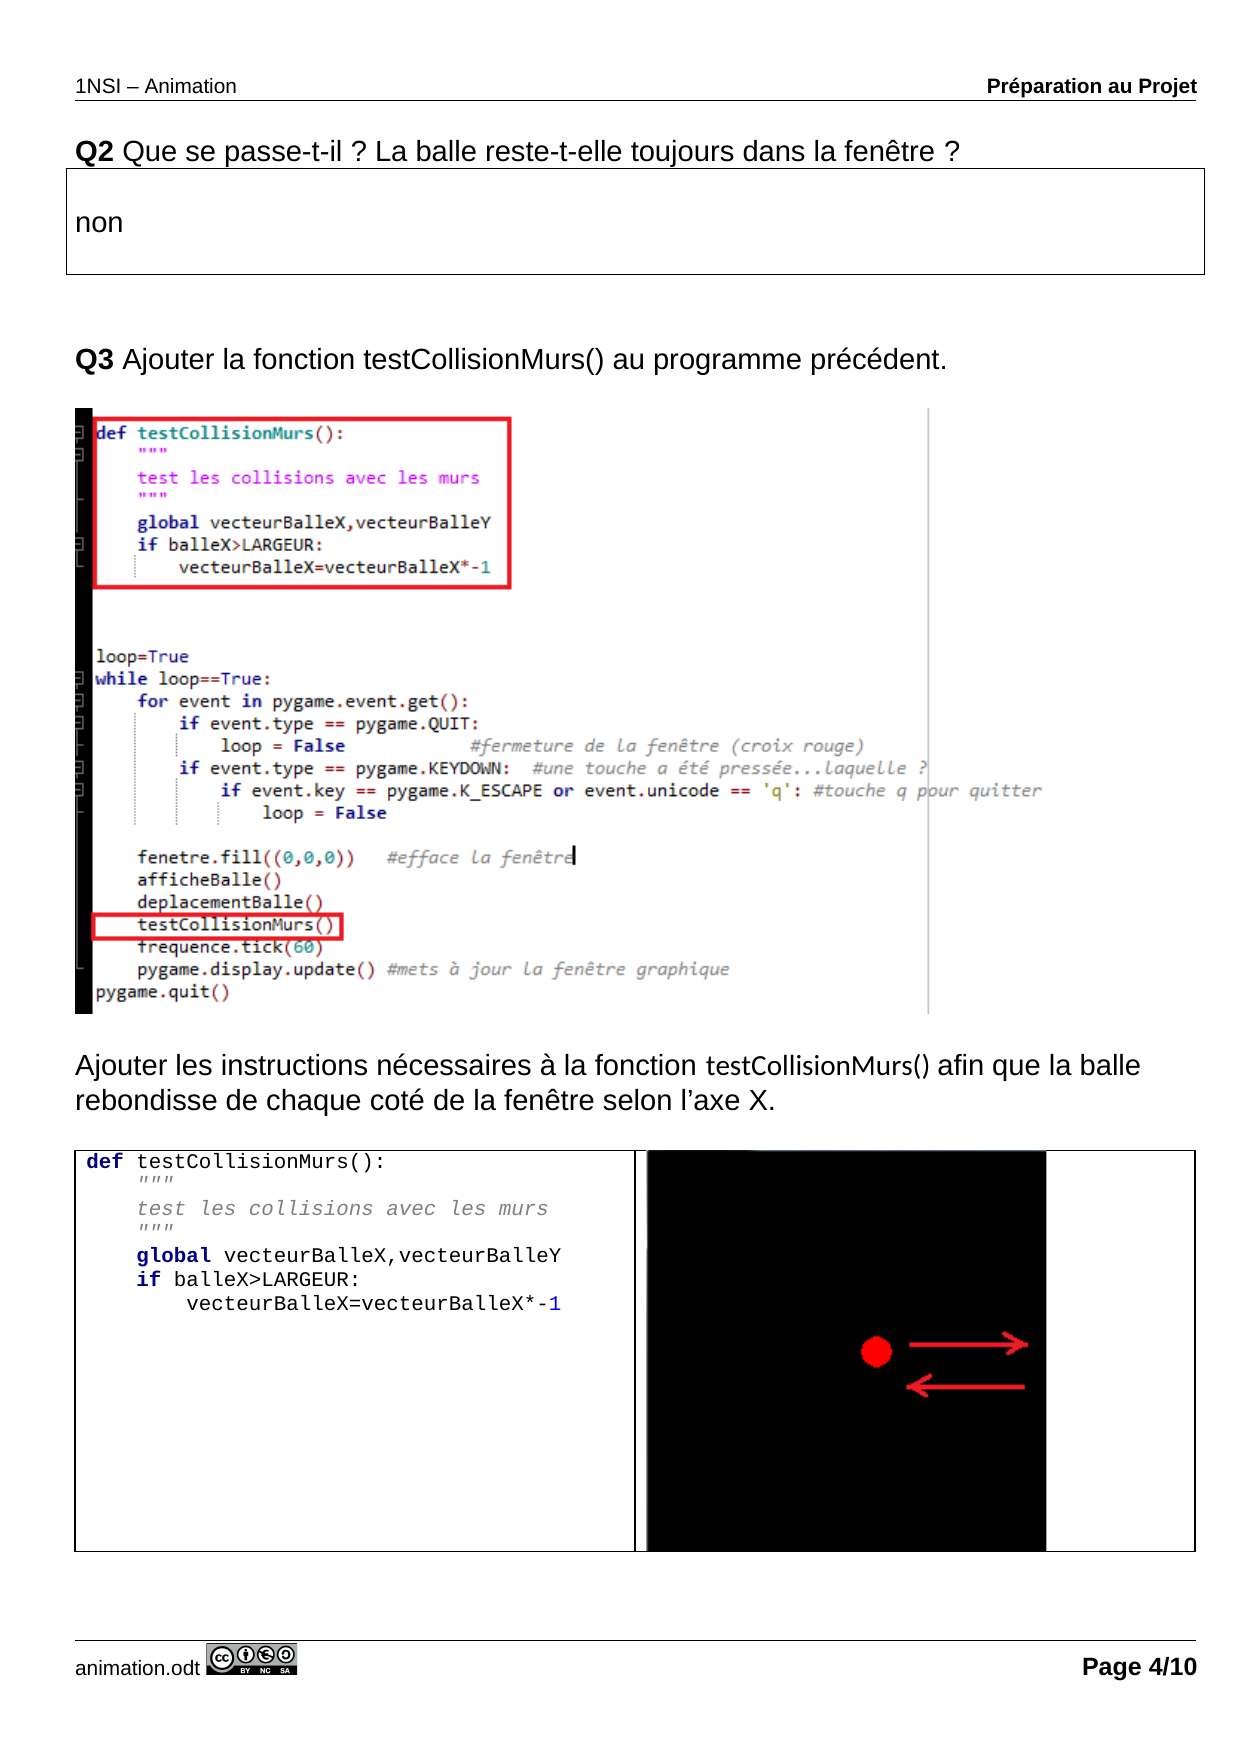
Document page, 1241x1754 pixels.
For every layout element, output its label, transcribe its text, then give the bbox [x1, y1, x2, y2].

table_header [1047, 1151, 1194, 1551]
picture [75, 408, 1066, 1014]
picture [206, 1643, 298, 1675]
text Ajouter les instructions nécessaires à la fonction testCollisionMurs() afin que la balle rebondisse de chaque coté de la fenêtre selon l’axe X. [75, 1047, 1196, 1116]
text Q3 Ajouter la fonction testCollisionMurs() au programme précédent. [75, 342, 1196, 375]
table_header def testCollisionMurs(): """ test les collisions avec les murs """ global vecteurBalleX,vecteurBalleY if balleX>LARGEUR: vecteurBalleX=vecteurBalleX*-1 [76, 1151, 634, 1551]
text Q2 Que se passe-t-il ? La balle reste-t-elle toujours dans la fenêtre ? [75, 134, 1196, 168]
text non [75, 204, 1196, 238]
table_header [636, 1151, 646, 1551]
